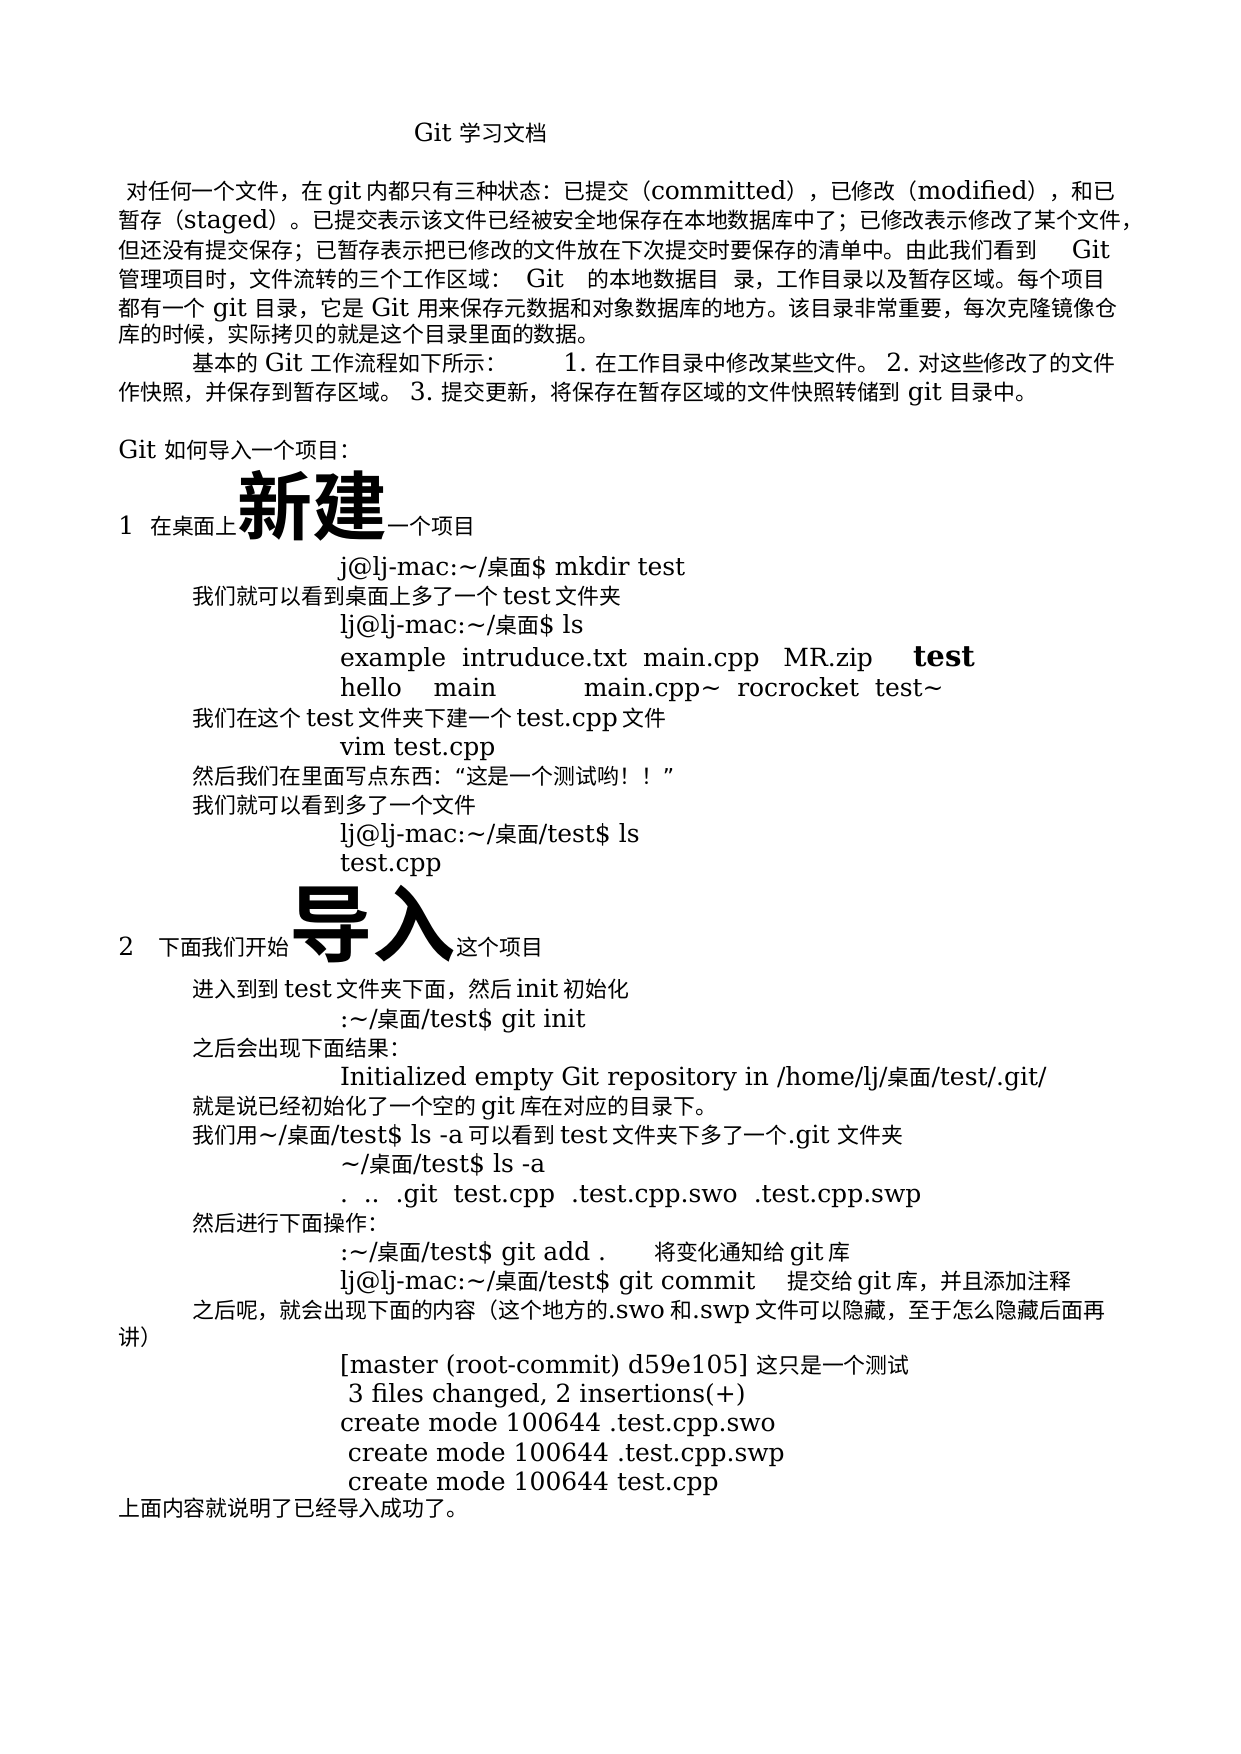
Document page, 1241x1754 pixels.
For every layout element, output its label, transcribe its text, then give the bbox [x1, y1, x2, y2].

text create mode 100644 .test.cpp.swo [118, 1408, 1122, 1438]
text 进入到到test文件夹下面，然后init初始化 [118, 975, 1122, 1004]
text . .. .git test.cpp .test.cpp.swo .test.cpp.swp [118, 1179, 1122, 1208]
text 我们用~/桌面/test$ ls -a可以看到test文件夹下多了一个.git 文件夹 [118, 1121, 1122, 1150]
text ~/桌面/test$ ls -a [118, 1150, 1122, 1179]
text example intruduce.txt main.cpp MR.zip test [118, 639, 1122, 673]
text lj@lj-mac:~/桌面$ ls [118, 610, 1122, 639]
text 1 在桌面上新建一个项目 [118, 464, 1122, 552]
text 我们就可以看到多了一个文件 [118, 790, 1122, 819]
text j@lj-mac:~/桌面$ mkdir test [118, 552, 1122, 581]
text vim test.cpp [118, 732, 1122, 761]
text hello main main.cpp~ rocrocket test~ [118, 673, 1122, 703]
text 我们在这个test文件夹下建一个test.cpp文件 [118, 703, 1122, 732]
text 就是说已经初始化了一个空的git库在对应的目录下。 [118, 1091, 1122, 1121]
text :~/桌面/test$ git add . 将变化通知给git库 [118, 1237, 1122, 1266]
text 然后我们在里面写点东西：“这是一个测试哟！！” [118, 761, 1122, 790]
text 然后进行下面操作： [118, 1208, 1122, 1237]
text :~/桌面/test$ git init [118, 1004, 1122, 1033]
text lj@lj-mac:~/桌面/test$ ls [118, 819, 1122, 848]
text 之后会出现下面结果： [118, 1033, 1122, 1062]
text 对任何一个文件，在git内都只有三种状态：已提交（committed），已修改（modified），和已暂存（staged）。已提交表示该文件已经被安全地保存在本地数据库中了；已修改表示修改了某个文件，但还没有提交保存；已暂存表示把已修改的文件放在下次提交时要保存的清单中。由此我们看到 Git 管理项目时，文件流转的三个工作区域： Git 的本地数据目 录，工作目录以及暂存区域。每个项目都有一个 git 目录，它是 Git 用来保存元数据和对象数据库的地方。该目录非常重要，每次克隆镜像仓库的时候，实际拷贝的就是这个目录里面的数据。 [118, 176, 1122, 348]
text [master (root-commit) d59e105] 这只是一个测试 [118, 1350, 1122, 1379]
text 上面内容就说明了已经导入成功了。 [118, 1496, 1122, 1522]
text 我们就可以看到桌面上多了一个test文件夹 [118, 581, 1122, 610]
text create mode 100644 test.cpp [118, 1467, 1122, 1496]
text Initialized empty Git repository in /home/lj/桌面/test/.git/ [118, 1062, 1122, 1091]
text 基本的 Git 工作流程如下所示： 1. 在工作目录中修改某些文件。 2. 对这些修改了的文件作快照，并保存到暂存区域。 3. 提交更新，将保存在暂存区域的文件快照转储到 git 目录中。 [118, 348, 1122, 406]
text 2 下面我们开始导入这个项目 [118, 878, 1122, 975]
text lj@lj-mac:~/桌面/test$ git commit 提交给git库，并且添加注释 [118, 1266, 1122, 1296]
text test.cpp [118, 848, 1122, 878]
text 之后呢，就会出现下面的内容（这个地方的.swo和.swp文件可以隐藏，至于怎么隐藏后面再讲） [118, 1296, 1122, 1350]
text Git 如何导入一个项目： [118, 435, 1122, 464]
text Git 学习文档 [118, 118, 1122, 147]
text create mode 100644 .test.cpp.swp [118, 1438, 1122, 1467]
text 3 files changed, 2 insertions(+) [118, 1379, 1122, 1408]
